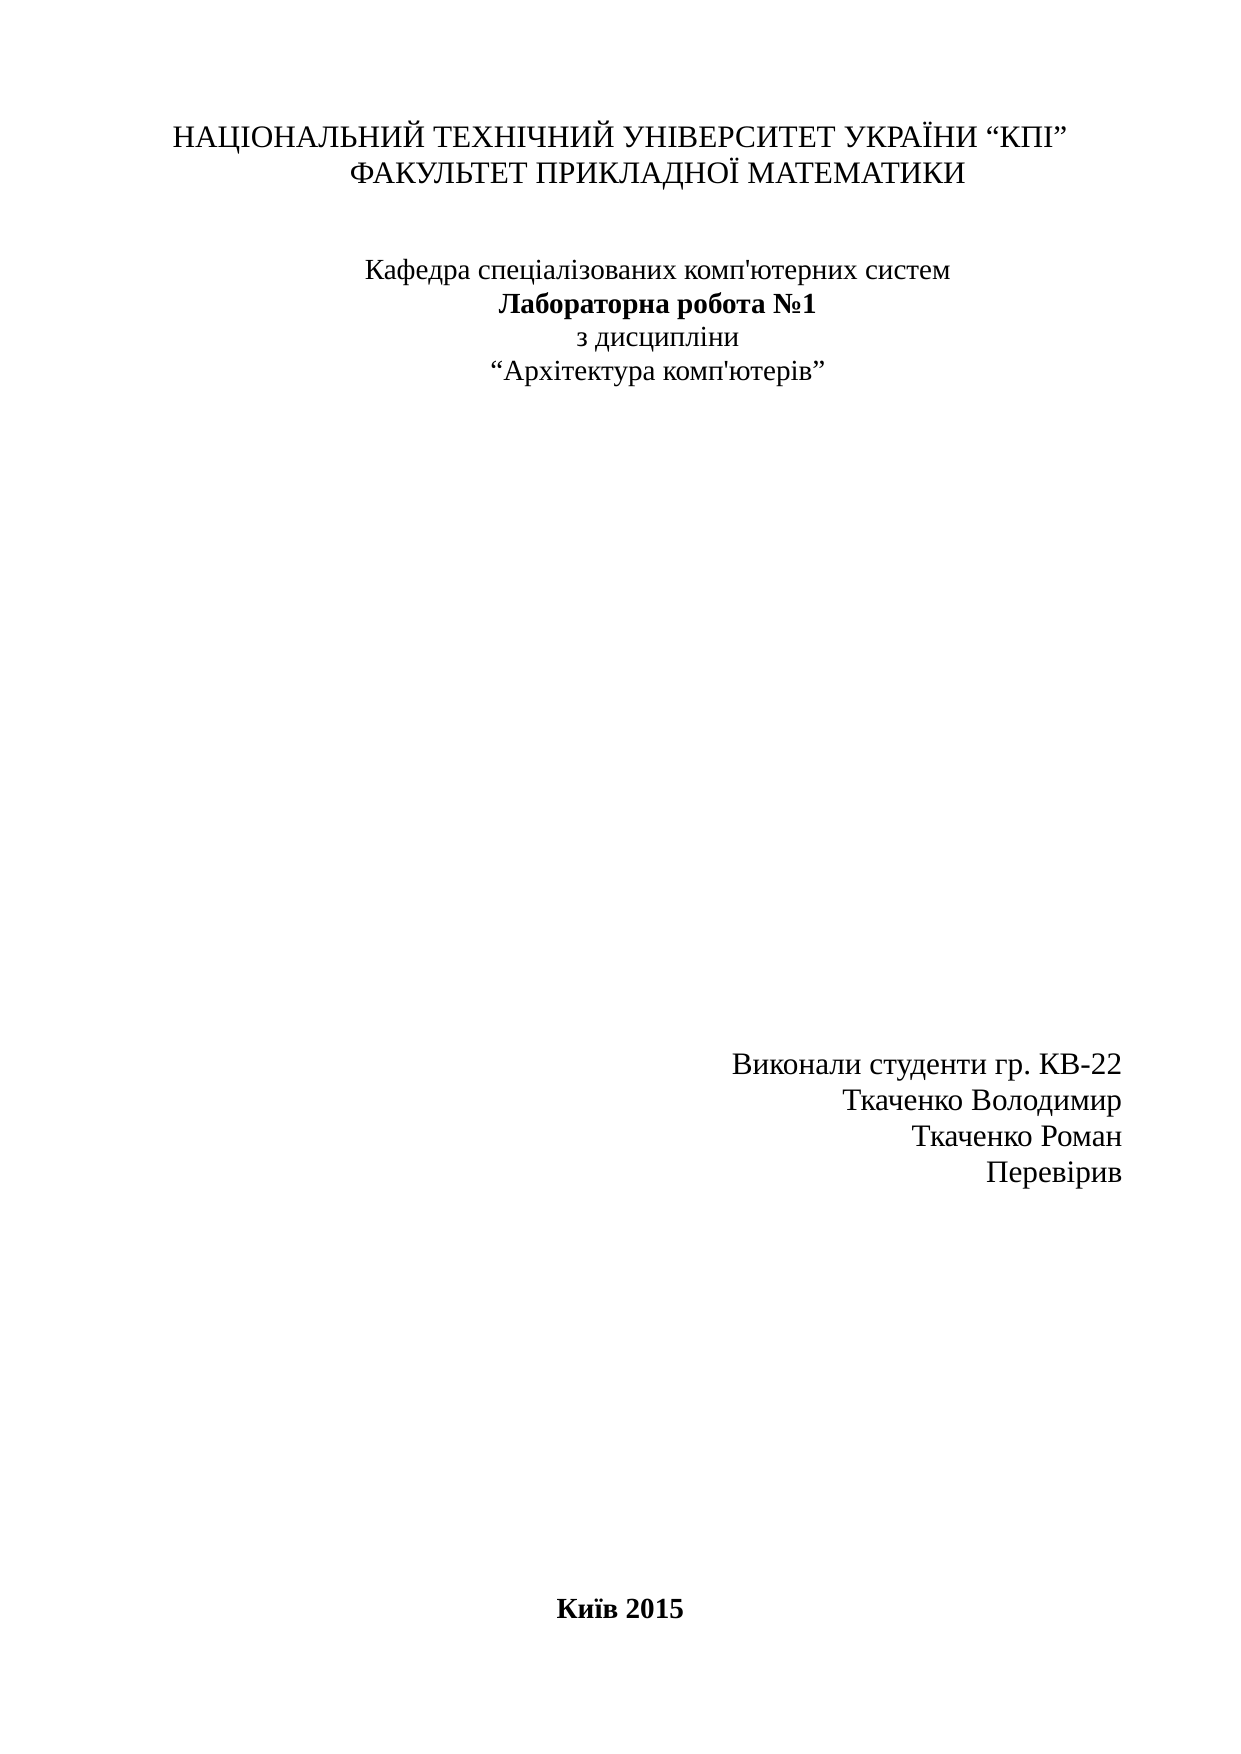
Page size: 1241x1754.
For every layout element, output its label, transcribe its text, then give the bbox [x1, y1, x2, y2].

text Ткаченко Володимир [118, 1081, 1122, 1117]
text “Архітектура комп'ютерів” [118, 353, 1122, 386]
text Київ 2015 [118, 1592, 1122, 1625]
text Кафедра спеціалізованих комп'ютерних систем [118, 252, 1122, 286]
text Лабораторна робота №1 [118, 286, 1122, 319]
text ФАКУЛЬТЕТ ПРИКЛАДНОЇ МАТЕМАТИКИ [118, 154, 1122, 190]
text НАЦІОНАЛЬНИЙ ТЕХНІЧНИЙ УНІВЕРСИТЕТ УКРАЇНИ “КПІ” [118, 118, 1122, 154]
text Виконали студенти гр. КВ-22 [118, 1045, 1122, 1081]
text Перевірив [118, 1153, 1122, 1189]
text з дисципліни [118, 319, 1122, 353]
text Ткаченко Роман [118, 1117, 1122, 1153]
